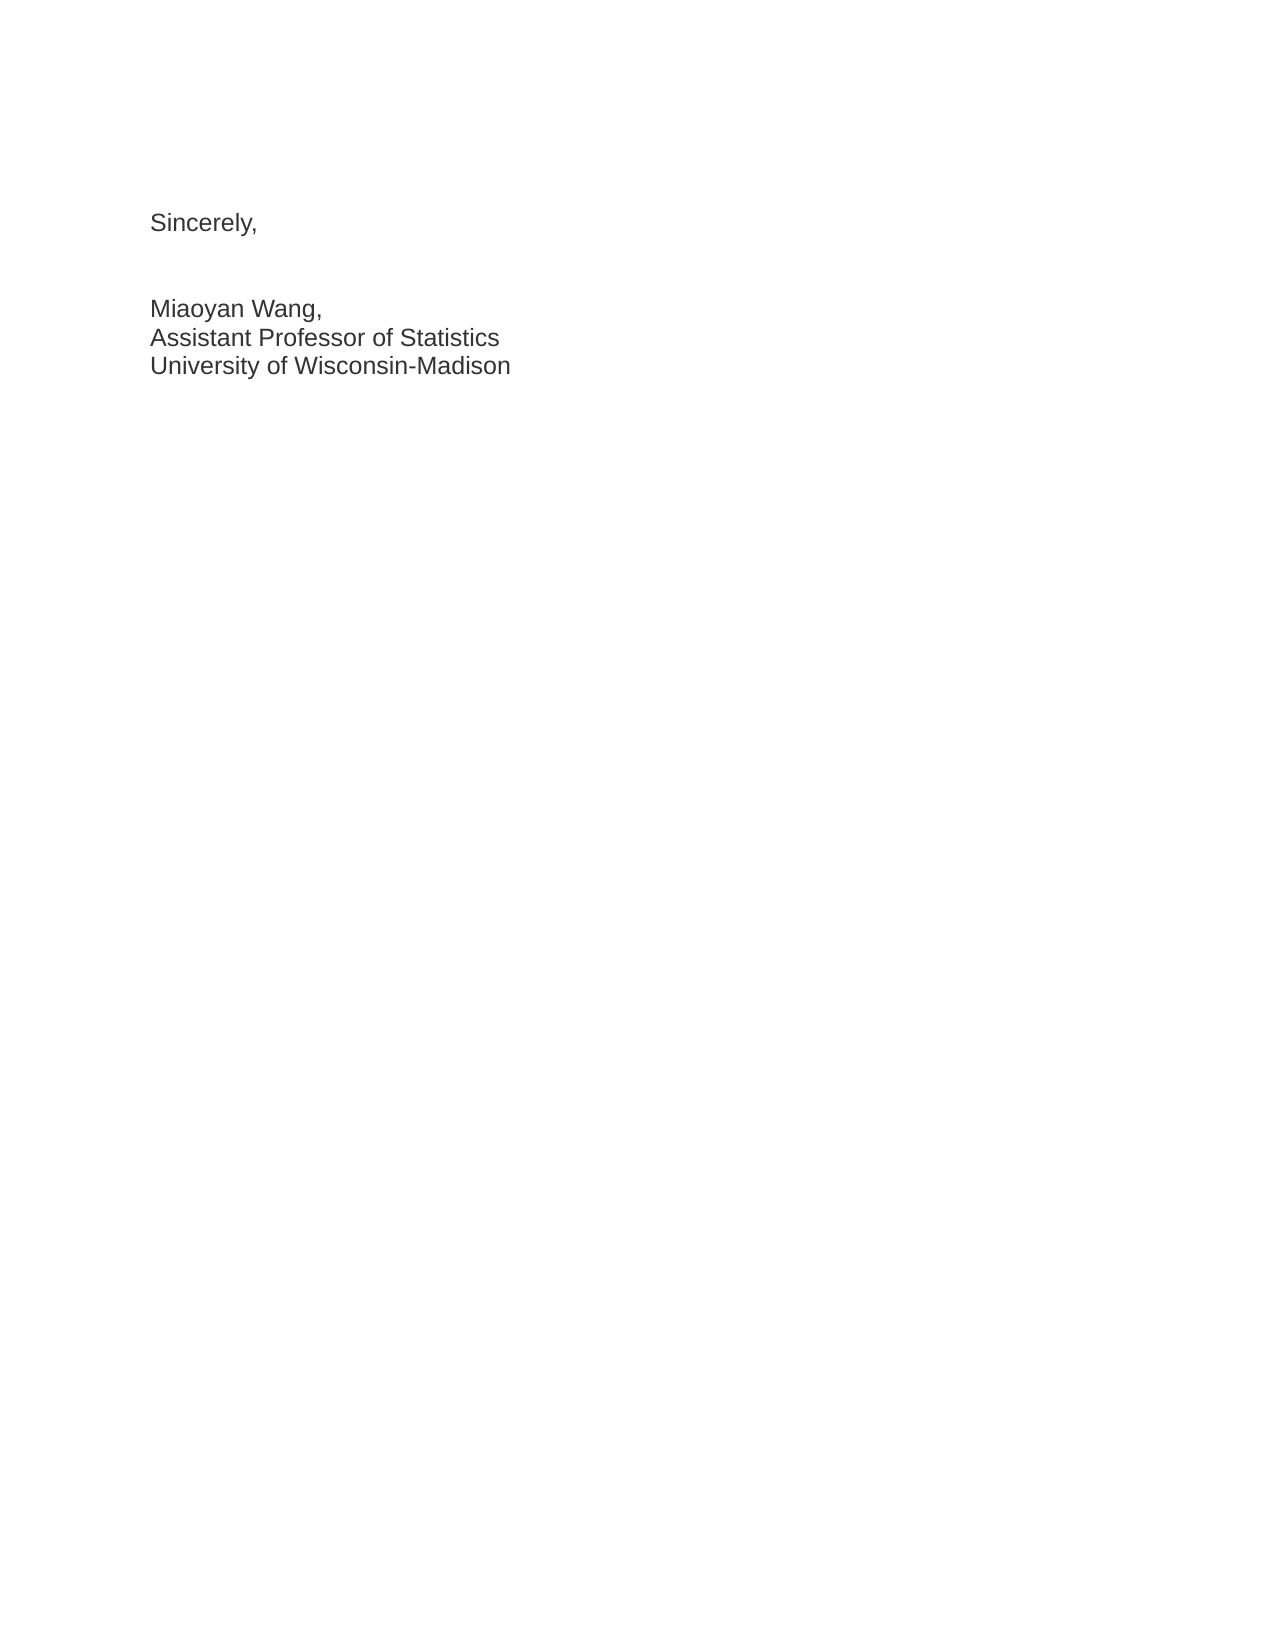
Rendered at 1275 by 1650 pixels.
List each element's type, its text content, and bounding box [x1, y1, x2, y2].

text University of Wisconsin-Madison [150, 351, 1125, 380]
text Miaoyan Wang, [150, 294, 1125, 322]
text Sincerely, [150, 207, 1125, 236]
text Assistant Professor of Statistics [150, 322, 1125, 351]
